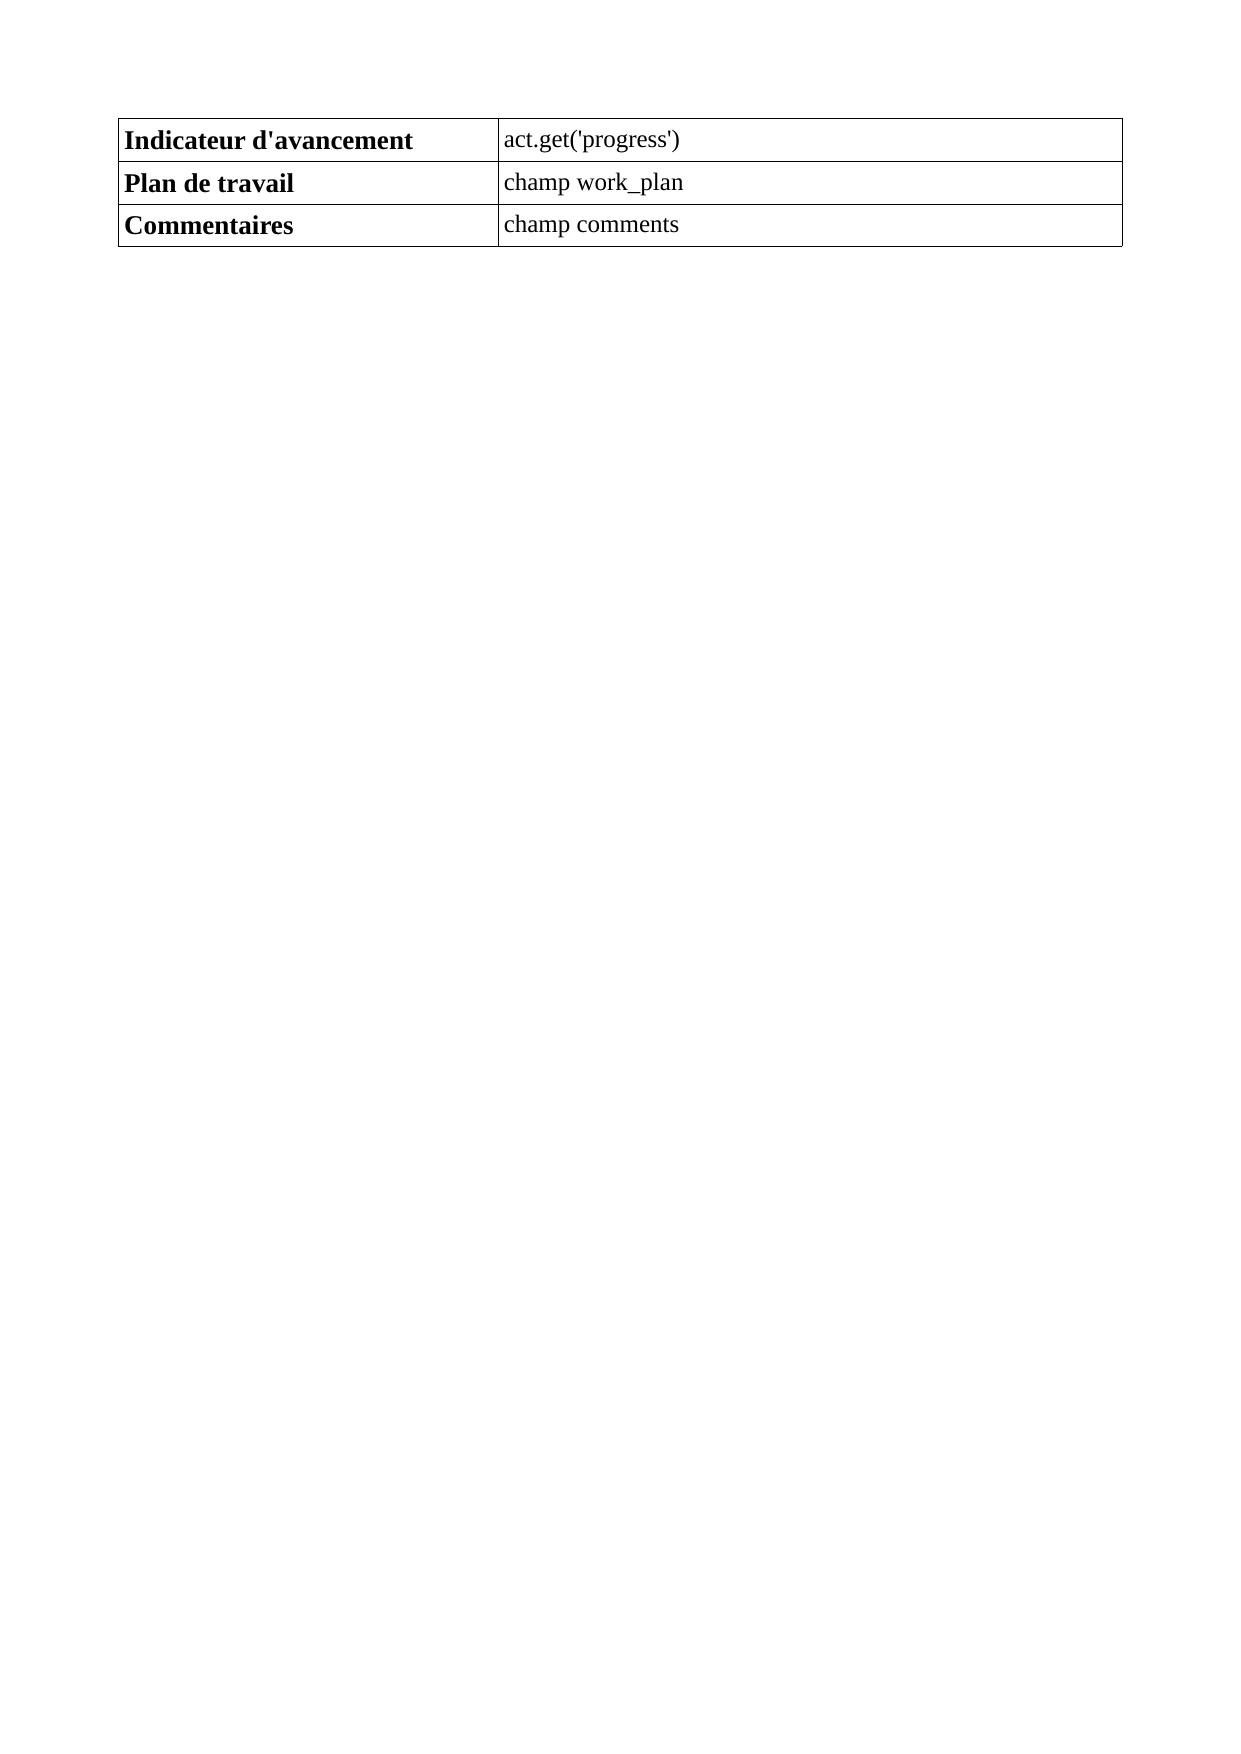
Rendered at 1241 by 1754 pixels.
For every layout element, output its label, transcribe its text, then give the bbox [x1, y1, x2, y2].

table_cell Indicateur d'avancement [119, 119, 498, 161]
table_cell champ work_plan [499, 162, 1122, 203]
table_cell champ comments [499, 205, 1122, 246]
table_cell Commentaires [119, 205, 498, 246]
table_cell Plan de travail [119, 162, 498, 203]
table_cell act.get('progress') [499, 119, 1122, 161]
